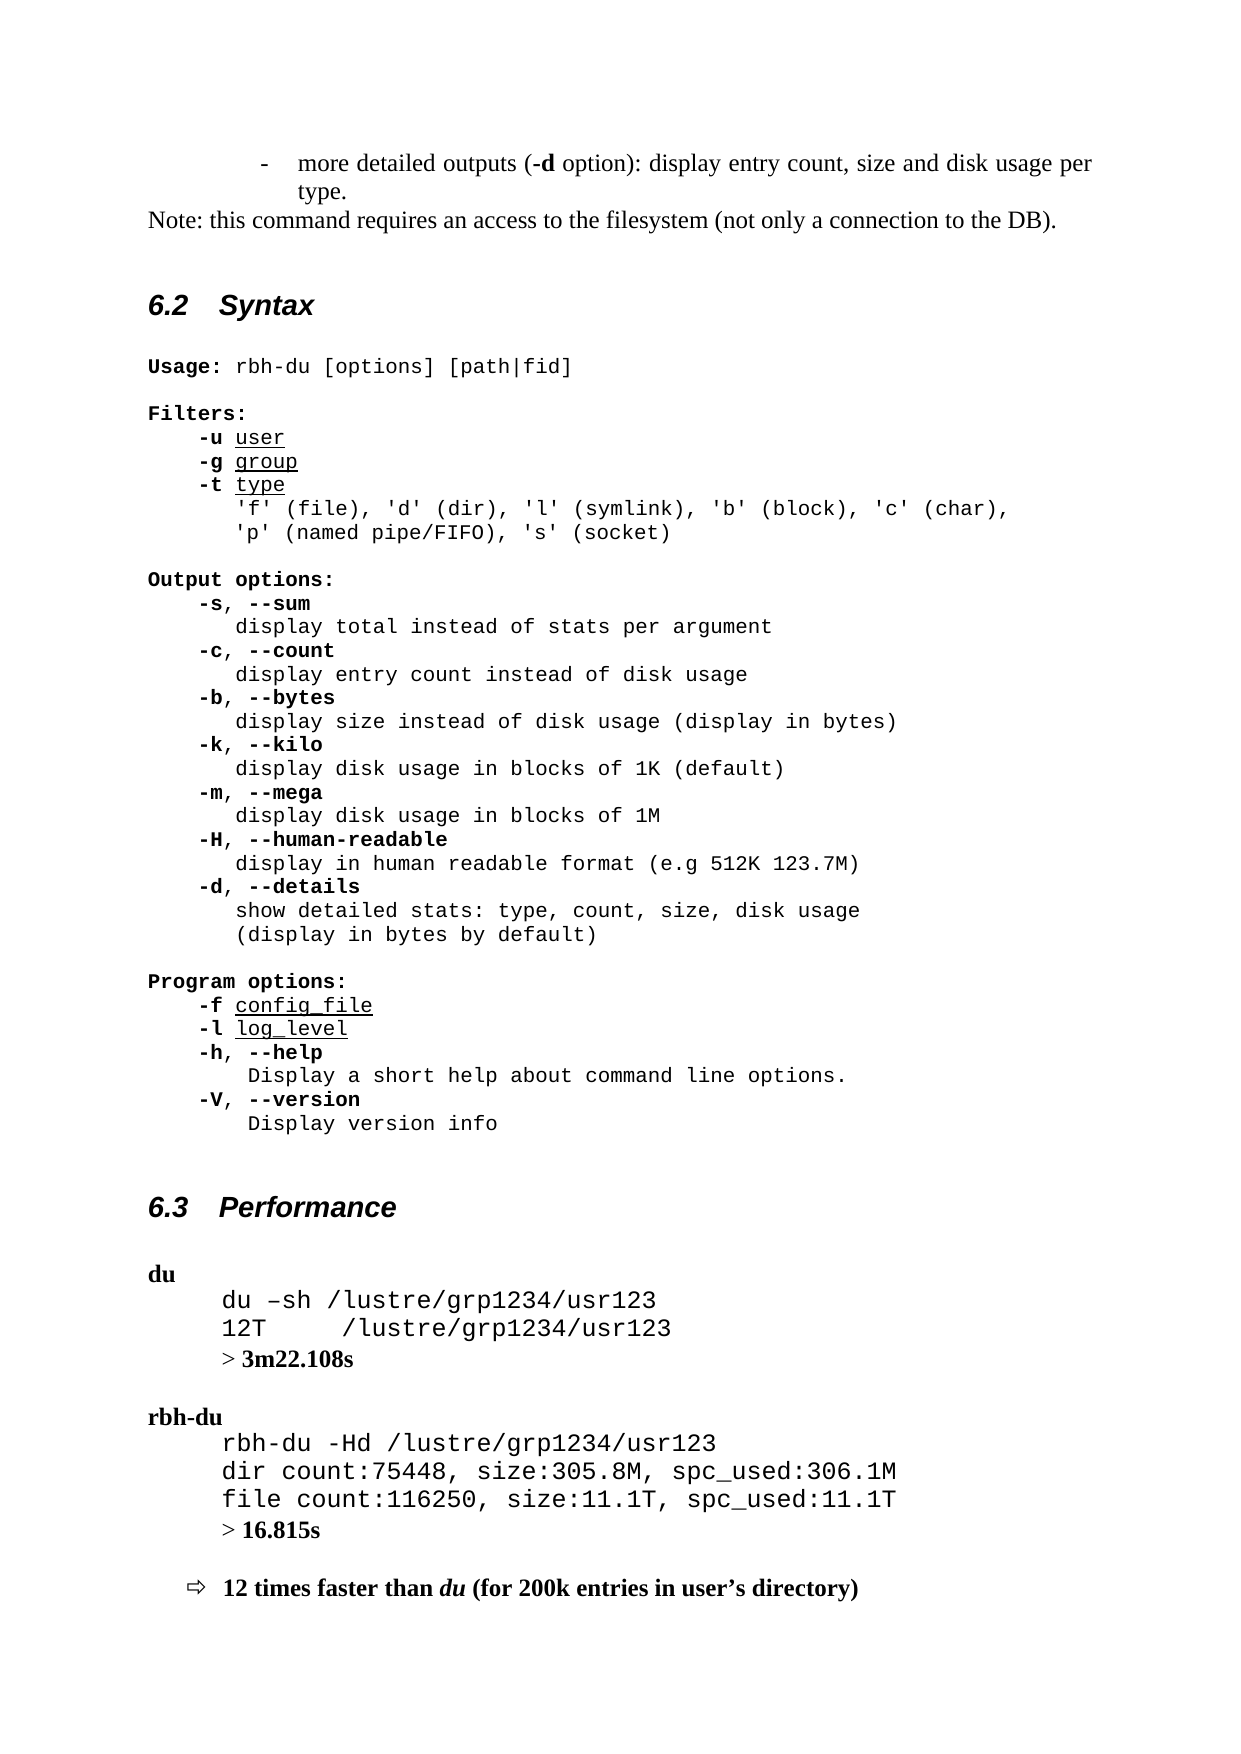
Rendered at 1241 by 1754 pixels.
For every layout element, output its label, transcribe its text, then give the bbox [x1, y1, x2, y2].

text display entry count instead of disk usage [148, 663, 1093, 687]
text Output options: [148, 569, 1093, 593]
text -g group [148, 451, 1093, 474]
text Program options: [148, 971, 1093, 994]
text -H, --human-readable [148, 829, 1093, 853]
text dir count:75448, size:305.8M, spc_used:306.1M [148, 1459, 1093, 1487]
text du –sh /lustre/grp1234/usr123 [148, 1287, 1093, 1316]
text Display version info [148, 1113, 1093, 1136]
text -h, --help [148, 1042, 1093, 1066]
text display size instead of disk usage (display in bytes) [148, 711, 1093, 734]
text -u user [148, 427, 1093, 451]
text 12T /lustre/grp1234/usr123 [148, 1316, 1093, 1344]
text 'f' (file), 'd' (dir), 'l' (symlink), 'b' (block), 'c' (char), [148, 498, 1093, 522]
text Note: this command requires an access to the filesystem (not only a connection to the DB). [148, 205, 1093, 234]
subtitle Performance [148, 1190, 1093, 1224]
text 'p' (named pipe/FIFO), 's' (socket) [148, 522, 1093, 545]
text display disk usage in blocks of 1M [148, 805, 1093, 829]
text -s, --sum [148, 593, 1093, 616]
text display in human readable format (e.g 512K 123.7M) [148, 853, 1093, 876]
text Usage: rbh-du [options] [path|fid] [148, 356, 1093, 380]
text display total instead of stats per argument [148, 616, 1093, 640]
text -b, --bytes [148, 687, 1093, 711]
text du [148, 1259, 1093, 1287]
text -d, --details [148, 876, 1093, 900]
text > 3m22.108s [148, 1344, 1093, 1373]
text Display a short help about command line options. [148, 1066, 1093, 1089]
text -m, --mega [148, 782, 1093, 805]
text > 16.815s [185, 1515, 1093, 1544]
text -l log_level [148, 1018, 1093, 1042]
list 12 times faster than du (for 200k entries in user’s directory) [185, 1573, 1093, 1602]
text -c, --count [148, 640, 1093, 663]
list more detailed outputs (-d option): display entry count, size and disk usage per type. [260, 148, 1093, 205]
text Filters: [148, 403, 1093, 427]
text -k, --kilo [148, 734, 1093, 758]
text -V, --version [148, 1089, 1093, 1113]
text show detailed stats: type, count, size, disk usage [148, 900, 1093, 924]
text file count:116250, size:11.1T, spc_used:11.1T [148, 1487, 1093, 1515]
subtitle Syntax [148, 288, 1093, 321]
text (display in bytes by default) [148, 924, 1093, 947]
text -t type [148, 474, 1093, 498]
text rbh-du -Hd /lustre/grp1234/usr123 [148, 1430, 1093, 1459]
text rbh-du [148, 1402, 1093, 1430]
text display disk usage in blocks of 1K (default) [148, 758, 1093, 782]
text -f config_file [148, 994, 1093, 1018]
